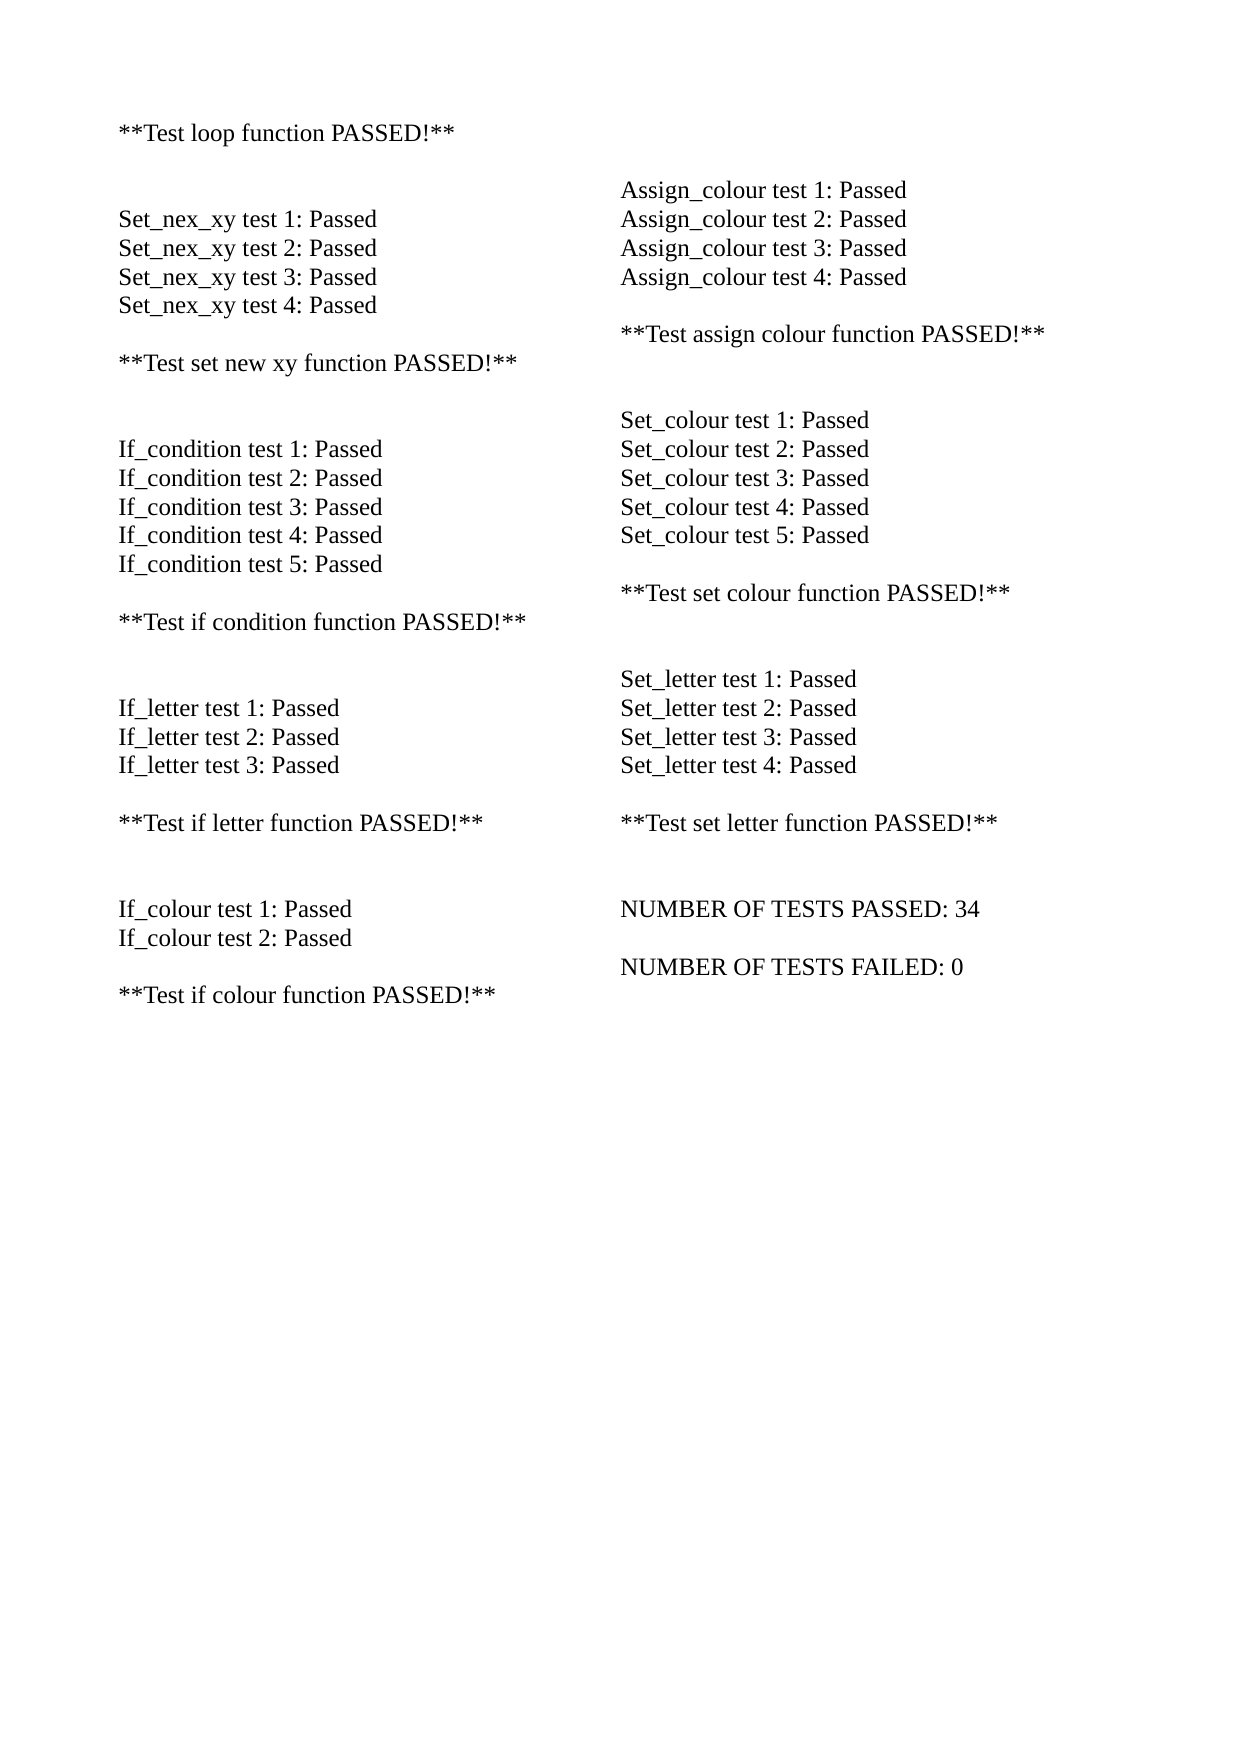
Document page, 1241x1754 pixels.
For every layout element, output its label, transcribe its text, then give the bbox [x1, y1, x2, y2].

text Assign_colour test 2: Passed [620, 204, 1122, 233]
text Set_colour test 3: Passed [620, 463, 1122, 492]
text If_condition test 4: Passed [118, 521, 620, 549]
text **Test if letter function PASSED!** [118, 808, 620, 837]
text Set_letter test 4: Passed [620, 751, 1122, 779]
text If_colour test 1: Passed [118, 894, 620, 923]
text Set_colour test 1: Passed [620, 406, 1122, 434]
text Set_colour test 2: Passed [620, 434, 1122, 463]
text NUMBER OF TESTS FAILED: 0 [620, 952, 1122, 981]
text **Test set colour function PASSED!** [620, 578, 1122, 607]
text If_letter test 3: Passed [118, 751, 620, 779]
text Set_colour test 5: Passed [620, 521, 1122, 549]
text Assign_colour test 4: Passed [620, 262, 1122, 291]
text Set_letter test 1: Passed [620, 664, 1122, 693]
text Set_nex_xy test 4: Passed [118, 291, 620, 319]
text **Test if colour function PASSED!** [118, 981, 620, 1009]
text **Test loop function PASSED!** [118, 118, 620, 147]
text **Test set letter function PASSED!** [620, 808, 1122, 837]
text If_condition test 2: Passed [118, 463, 620, 492]
text If_condition test 1: Passed [118, 434, 620, 463]
text Assign_colour test 1: Passed [620, 176, 1122, 204]
text Set_colour test 4: Passed [620, 492, 1122, 521]
text **Test assign colour function PASSED!** [620, 319, 1122, 348]
text NUMBER OF TESTS PASSED: 34 [620, 894, 1122, 923]
text Assign_colour test 3: Passed [620, 233, 1122, 262]
text Set_letter test 2: Passed [620, 693, 1122, 722]
text Set_letter test 3: Passed [620, 722, 1122, 751]
text If_letter test 1: Passed [118, 693, 620, 722]
text Set_nex_xy test 1: Passed [118, 204, 620, 233]
text Set_nex_xy test 2: Passed [118, 233, 620, 262]
text **Test if condition function PASSED!** [118, 607, 620, 636]
text **Test set new xy function PASSED!** [118, 348, 620, 377]
text If_colour test 2: Passed [118, 923, 620, 952]
text If_letter test 2: Passed [118, 722, 620, 751]
text If_condition test 3: Passed [118, 492, 620, 521]
text If_condition test 5: Passed [118, 549, 620, 578]
text Set_nex_xy test 3: Passed [118, 262, 620, 291]
